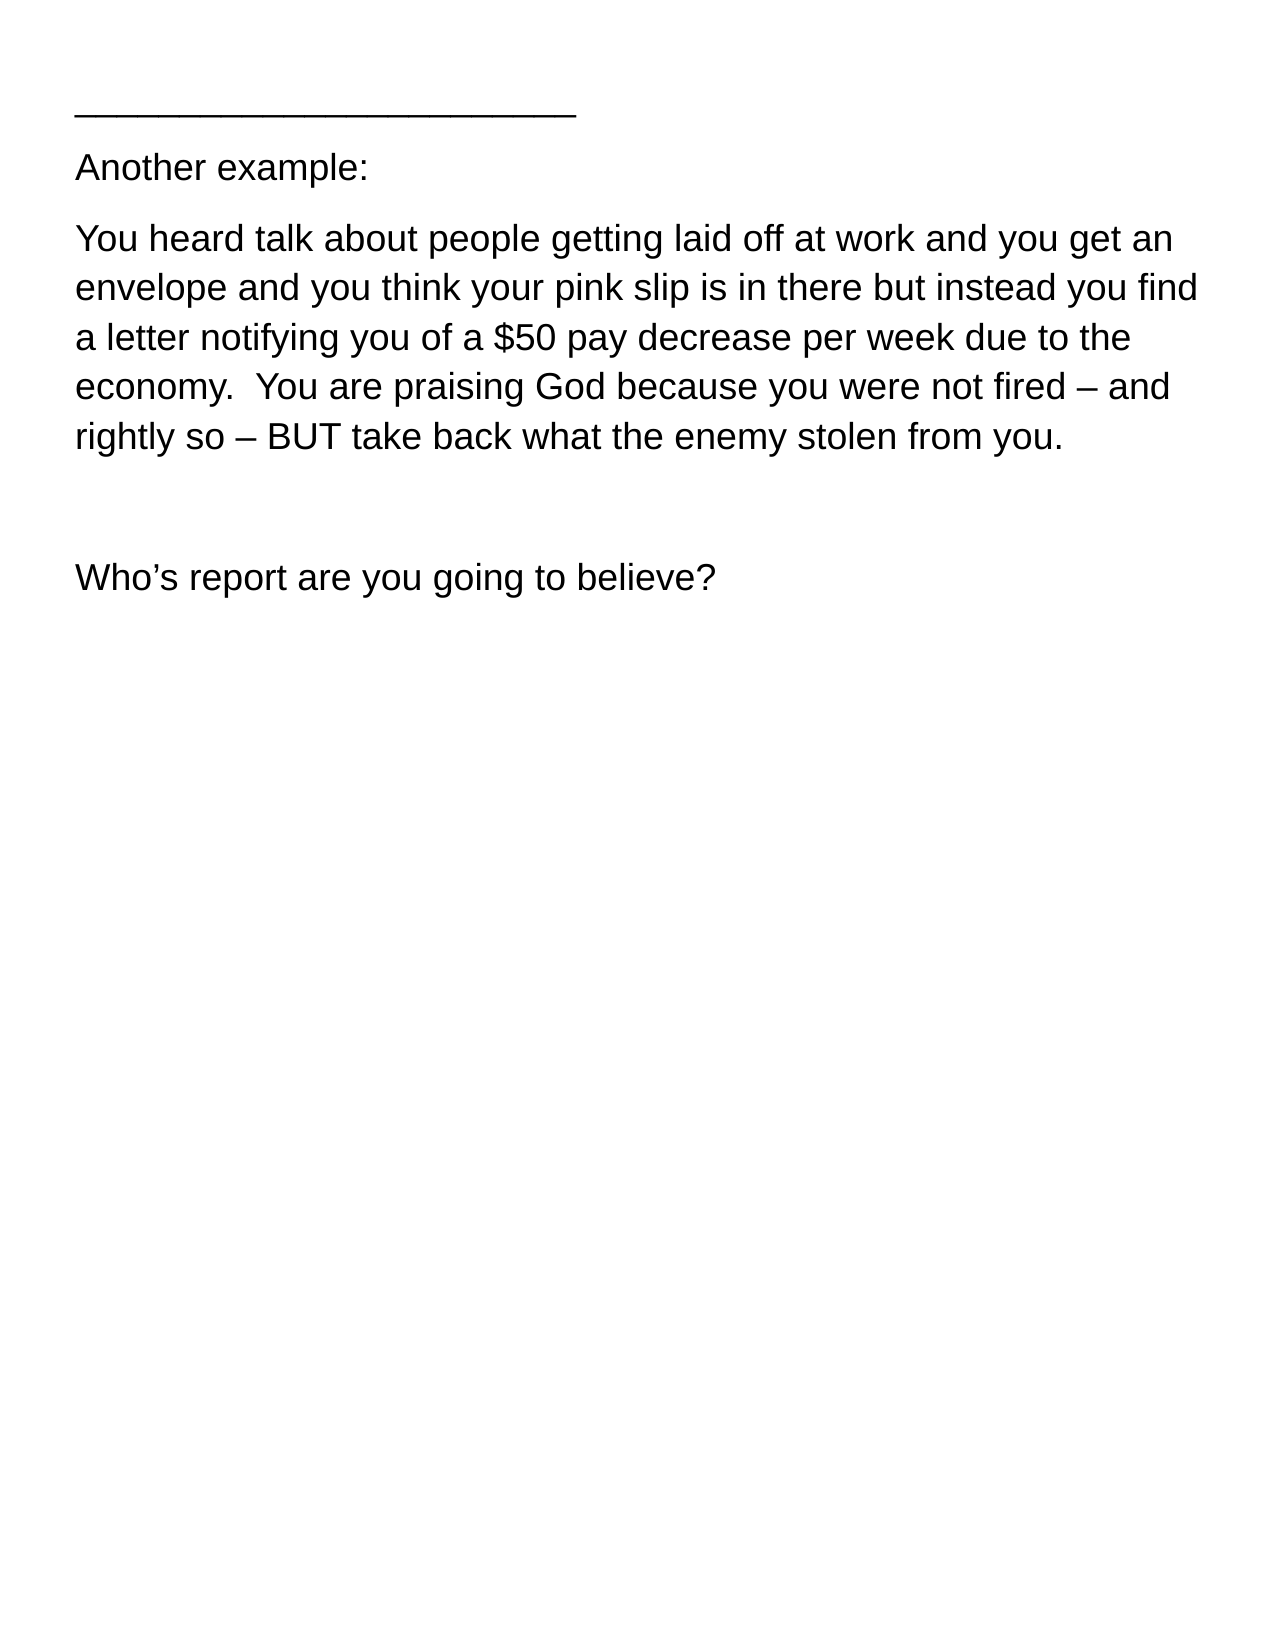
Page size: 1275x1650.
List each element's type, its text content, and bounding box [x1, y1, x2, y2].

text Another example: [75, 145, 1200, 188]
text ________________________ [75, 75, 1200, 118]
text You heard talk about people getting laid off at work and you get an envelope and you think your pink slip is in there but instead you find a letter notifying you of a $50 pay decrease per week due to the economy. You are praising God because you were not fired – and rightly so – BUT take back what the enemy stolen from you. [75, 216, 1200, 457]
text Who’s report are you going to believe? [75, 555, 1200, 598]
